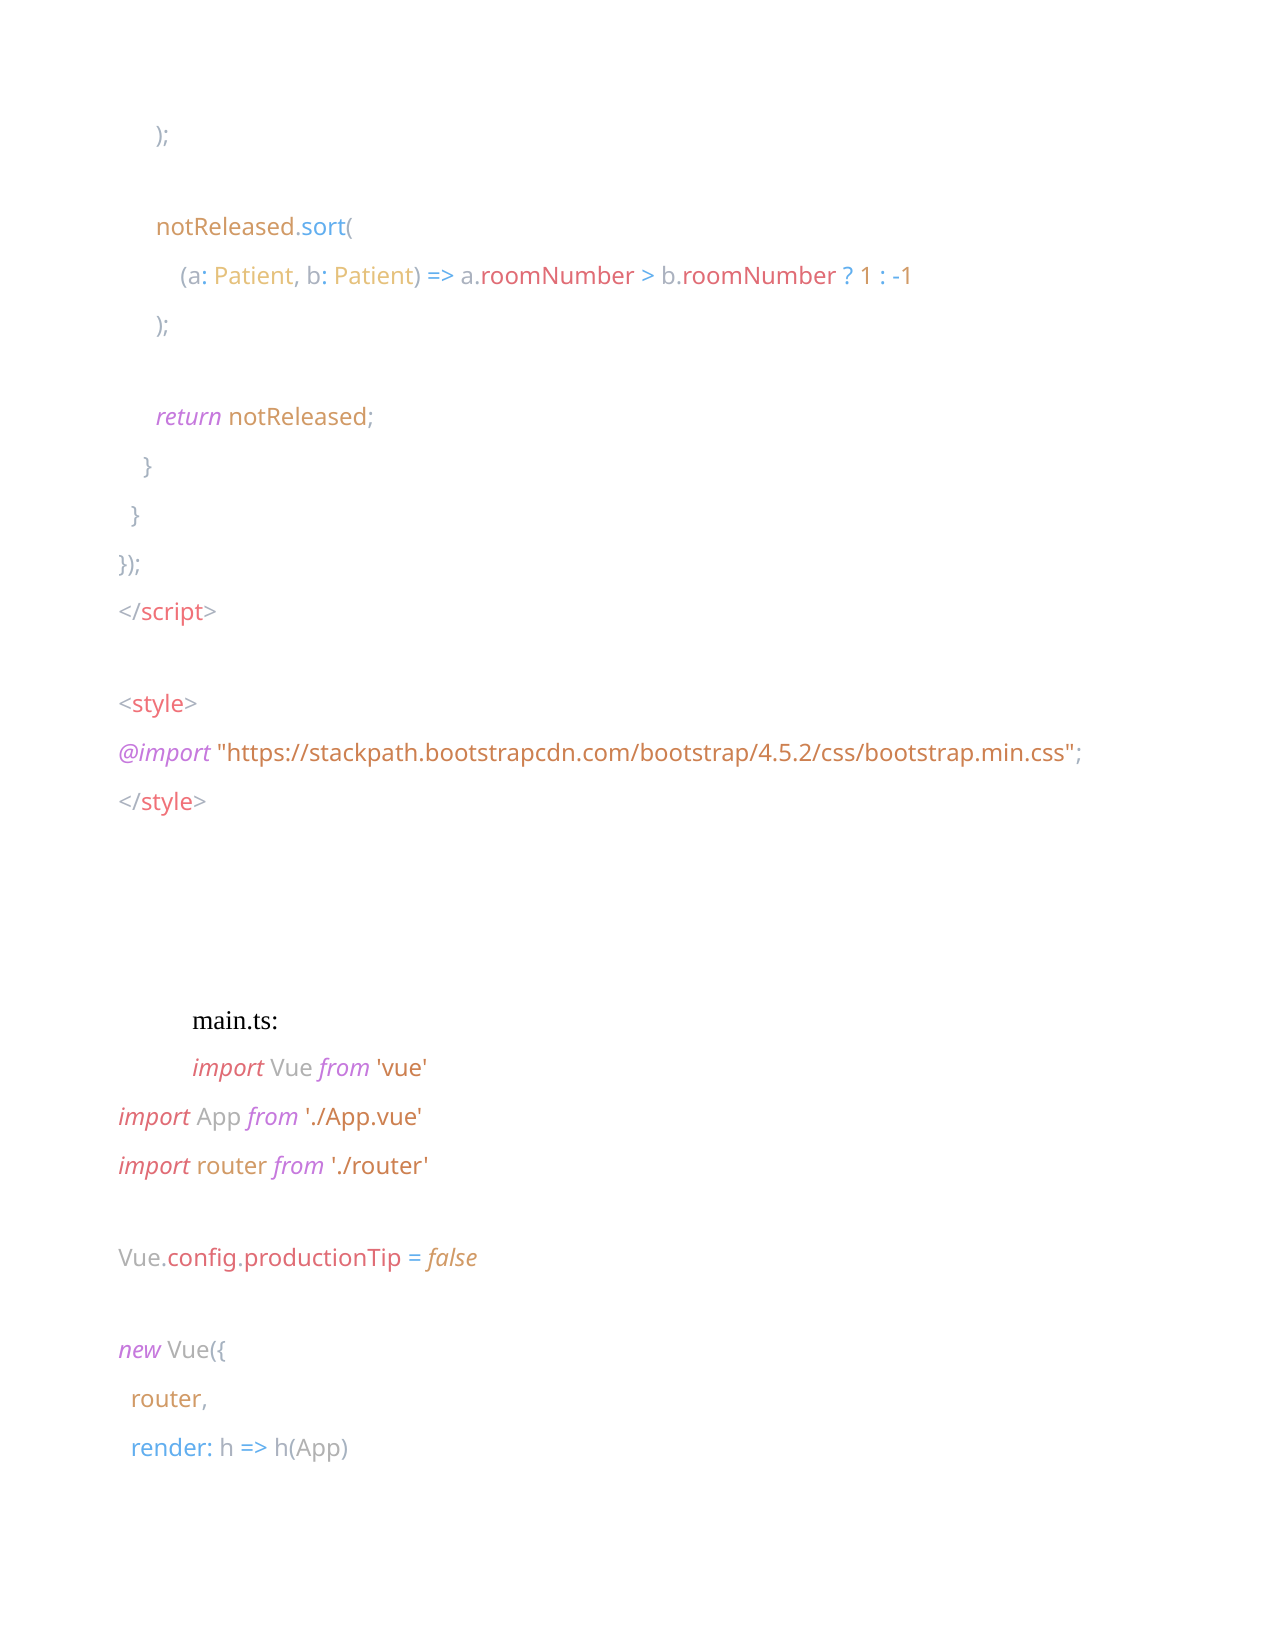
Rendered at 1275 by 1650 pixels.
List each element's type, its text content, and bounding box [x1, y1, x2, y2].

text ); notReleased.sort( (a: Patient, b: Patient) => a.roomNumber > b.roomNumber ? 1 : -1 ); return notReleased; } } }); </script> <style> @import "https://stackpath.bootstrapcdn.com/bootstrap/4.5.2/css/bootstrap.min.css"; </style> [118, 118, 1157, 861]
text main.ts: [118, 1004, 1157, 1036]
text import Vue from 'vue' import App from './App.vue' import router from './router' Vue.config.productionTip = false new Vue({ router, render: h => h(App) [118, 1051, 1157, 1463]
